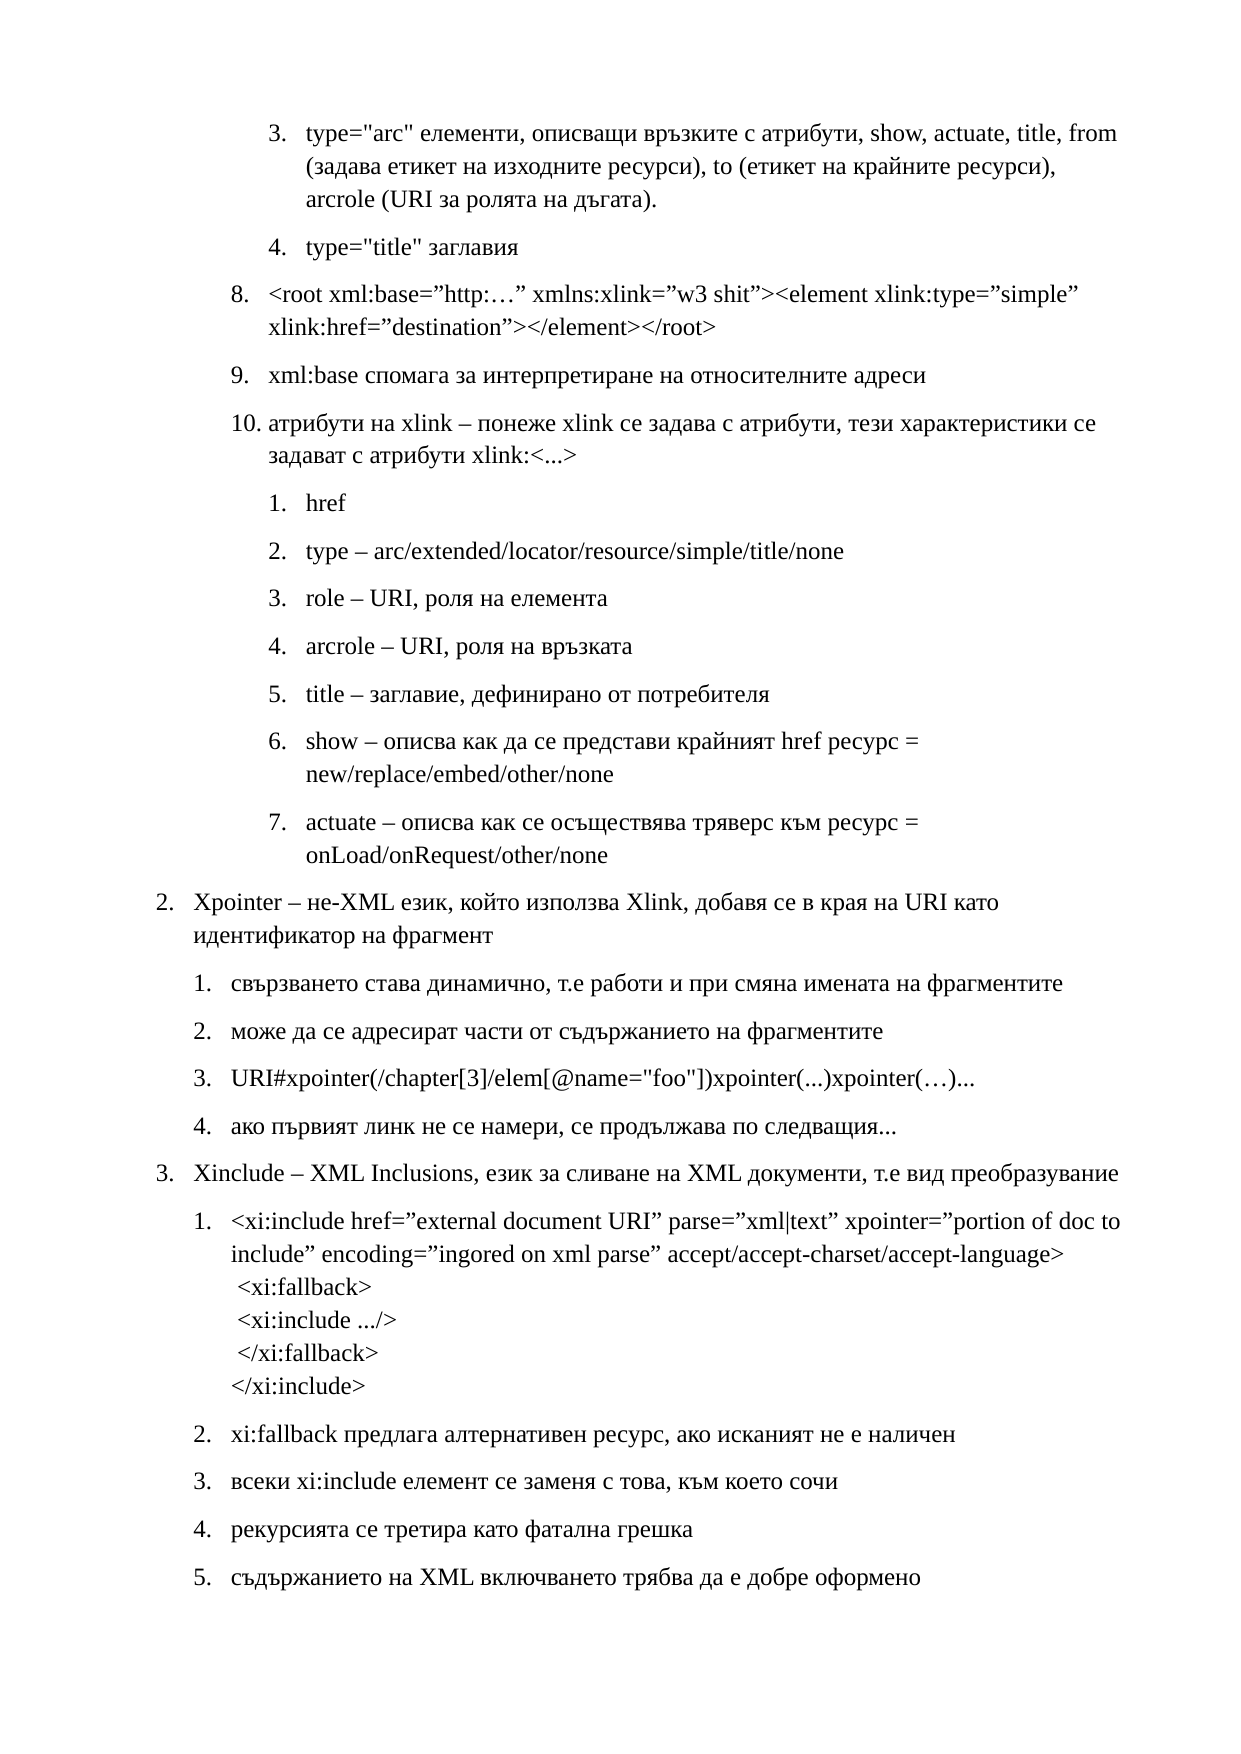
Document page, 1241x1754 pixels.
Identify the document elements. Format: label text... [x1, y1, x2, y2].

list role – URI, роля на елемента [268, 583, 1122, 612]
list атрибути на xlink – понеже xlink се задава с атрибути, тези характеристики се задават с атрибути xlink:<...> [231, 408, 1122, 469]
list Xpointer – не-XML език, който използва Xlink, добавя се в края на URI като идентификатор на фрагмент [156, 887, 1122, 949]
list href [268, 488, 1122, 517]
list Xinclude – XML Inclusions, език за сливане на XML документи, т.е вид преобразувание [156, 1158, 1122, 1187]
list <xi:include href=”external document URI” parse=”xml|text” xpointer=”portion of doc to include” encoding=”ingored on xml parse” accept/accept-charset/accept-language> <xi:fallback> <xi:include .../> </xi:fallback> </xi:include> [193, 1206, 1122, 1400]
list ако първият линк не се намери, се продължава по следващия... [193, 1111, 1122, 1140]
list може да се адресират части от съдържанието на фрагментите [193, 1016, 1122, 1044]
list съдържанието на XML включването трябва да е добре оформено [193, 1562, 1122, 1590]
list type="arc" елементи, описващи връзките с атрибути, show, actuate, title, from (задава етикет на изходните ресурси), to (етикет на крайните ресурси), arcrole (URI за ролята на дъгата). [268, 118, 1122, 213]
list xi:fallback предлага алтернативен ресурс, ако исканият не е наличен [193, 1419, 1122, 1448]
list show – описва как да се представи крайният href ресурс = new/replace/embed/other/none [268, 726, 1122, 788]
list type – arc/extended/locator/resource/simple/title/none [268, 536, 1122, 564]
list xml:base спомага за интерпретиране на относителните адреси [231, 360, 1122, 389]
list arcrole – URI, роля на връзката [268, 631, 1122, 660]
list URI#xpointer(/chapter[3]/elem[@name="foo"])xpointer(...)xpointer(…)... [193, 1063, 1122, 1092]
list title – заглавие, дефинирано от потребителя [268, 679, 1122, 707]
list actuate – описва как се осъществява тряверс към ресурс = onLoad/onRequest/other/none [268, 807, 1122, 869]
list свързването става динамично, т.е работи и при смяна имената на фрагментите [193, 968, 1122, 997]
list <root xml:base=”http:…” xmlns:xlink=”w3 shit”><element xlink:type=”simple” xlink:href=”destination”></element></root> [231, 279, 1122, 341]
list рекурсията се третира като фатална грешка [193, 1514, 1122, 1543]
list всеки xi:include елемент се заменя с това, към което сочи [193, 1466, 1122, 1495]
list type="title" заглавия [268, 232, 1122, 261]
